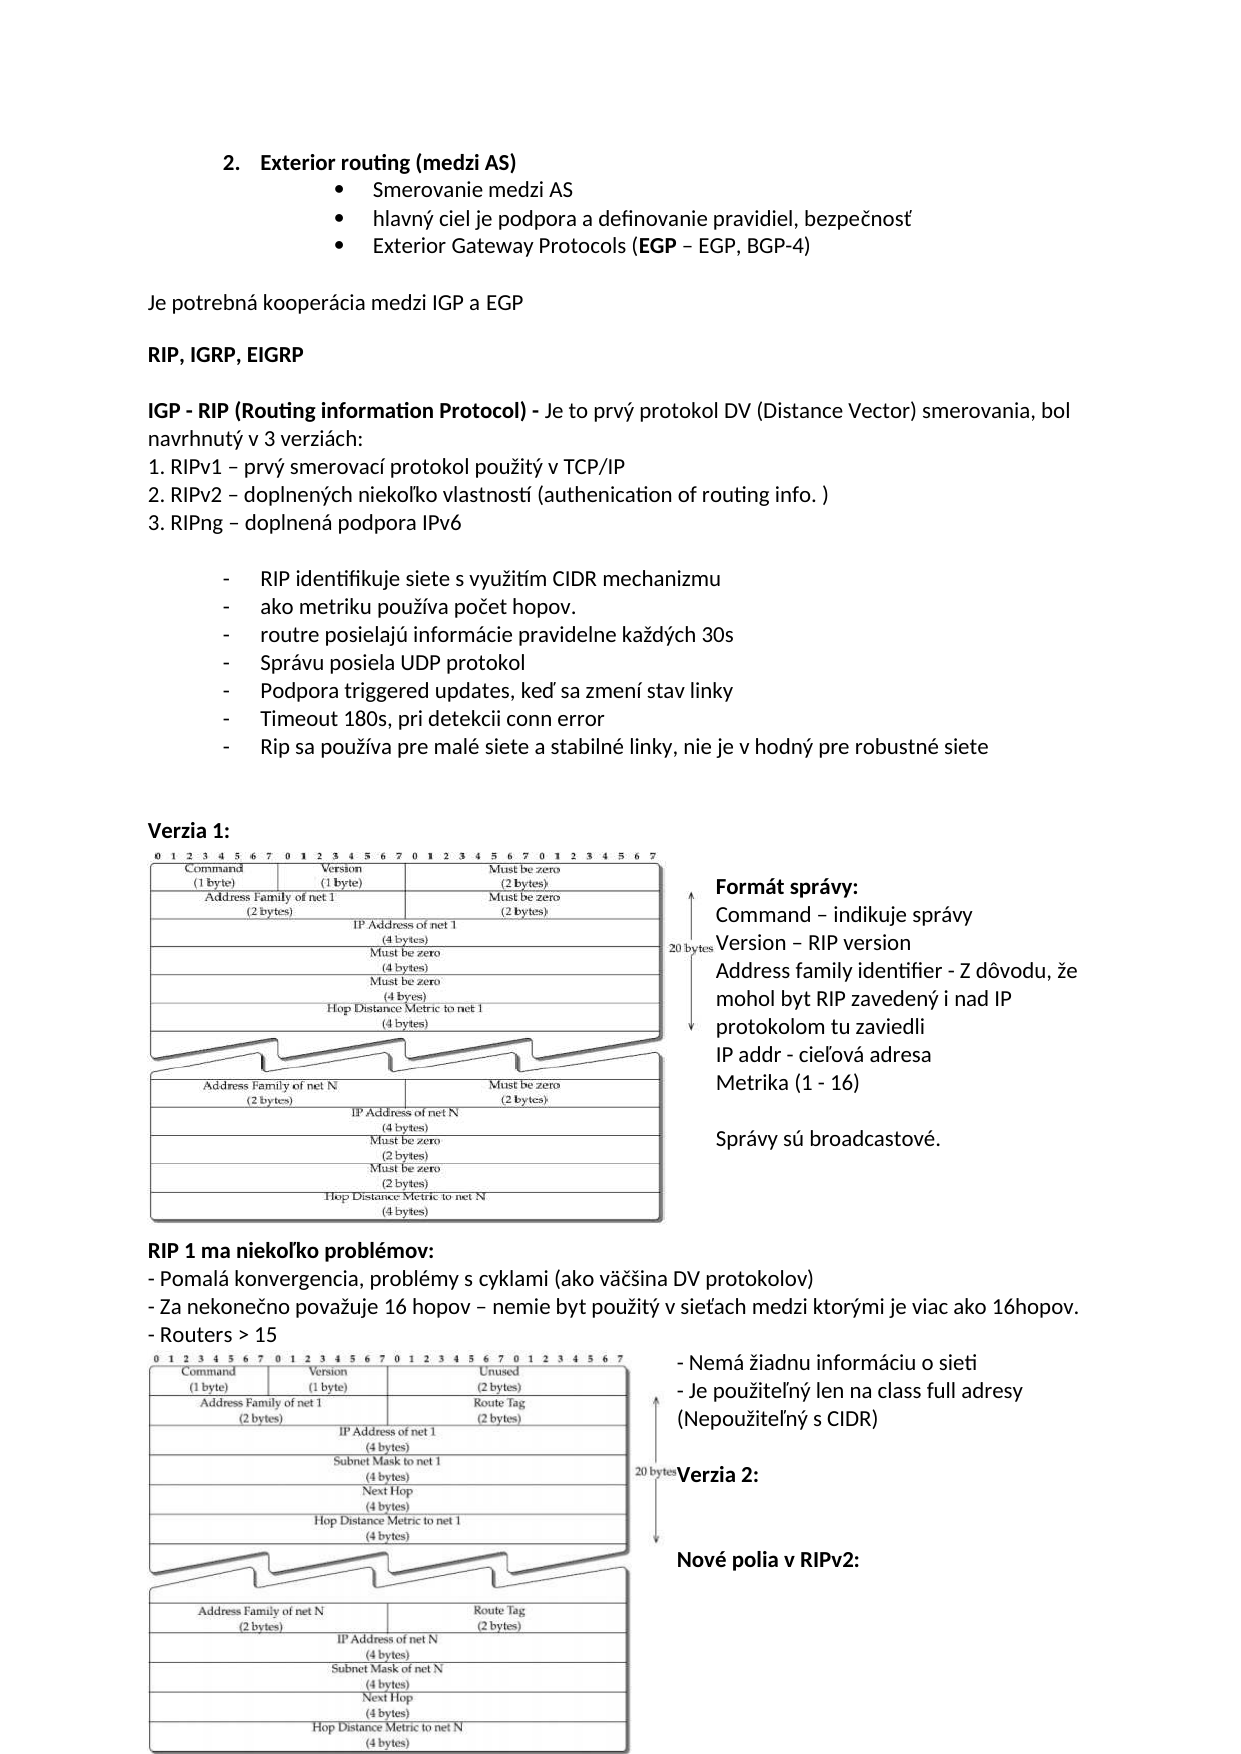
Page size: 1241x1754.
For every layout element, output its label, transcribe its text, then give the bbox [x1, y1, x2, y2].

list Exterior routing (medzi AS) [223, 148, 1093, 176]
text RIP, IGRP, EIGRP [148, 340, 1093, 368]
list ako metriku používa počet hopov. [223, 592, 1093, 620]
text Nové polia v RIPv2: [677, 1545, 1093, 1573]
list Timeout 180s, pri detekcii conn error [223, 704, 1093, 732]
list Správu posiela UDP protokol [223, 648, 1093, 676]
text Verzia 2: [677, 1461, 1093, 1489]
text - Nemá žiadnu informáciu o sieti [148, 1348, 1093, 1377]
list Exterior Gateway Protocols (EGP – EGP, BGP-4) [335, 232, 1093, 260]
text IP addr - cieľová adresa [716, 1040, 1093, 1068]
text RIP 1 ma niekoľko problémov: [148, 1236, 1093, 1264]
text Version – RIP version [716, 928, 1093, 956]
text - Za nekonečno považuje 16 hopov – nemie byt použitý v sieťach medzi ktorými je viac ako 16hopov. [148, 1292, 1093, 1321]
text 3. RIPng – doplnená podpora IPv6 [148, 508, 1093, 536]
text Metrika (1 - 16) [716, 1068, 1093, 1096]
text Command – indikuje správy [716, 900, 1093, 928]
text Je potrebná kooperácia medzi IGP a EGP [148, 288, 1093, 316]
list Smerovanie medzi AS [335, 176, 1093, 204]
list RIP identifikuje siete s využitím CIDR mechanizmu [223, 564, 1093, 592]
text 1. RIPv1 – prvý smerovací protokol použitý v TCP/IP [148, 452, 1093, 480]
text Formát správy: [716, 872, 1093, 900]
list routre posielajú informácie pravidelne každých 30s [223, 620, 1093, 648]
list Podpora triggered updates, keď sa zmení stav linky [223, 676, 1093, 704]
text 2. RIPv2 – doplnených niekoľko vlastností (authenication of routing info. ) [148, 480, 1093, 508]
list Rip sa používa pre malé siete a stabilné linky, nie je v hodný pre robustné siete [223, 732, 1093, 760]
text Verzia 1: [148, 816, 1093, 844]
text IGP - RIP (Routing information Protocol) - Je to prvý protokol DV (Distance Vector) smerovania, bol navrhnutý v 3 verziách: [148, 396, 1093, 452]
text - Je použiteľný len na class full adresy (Nepoužiteľný s CIDR) [677, 1377, 1093, 1433]
text Address family identifier - Z dôvodu, že mohol byt RIP zavedený i nad IP protokolom tu zaviedli [716, 956, 1093, 1040]
list hlavný ciel je podpora a definovanie pravidiel, bezpečnosť [335, 204, 1093, 232]
text Správy sú broadcastové. [716, 1124, 1093, 1152]
text - Pomalá konvergencia, problémy s cyklami (ako väčšina DV protokolov) [148, 1264, 1093, 1292]
text - Routers > 15 [148, 1321, 1093, 1348]
